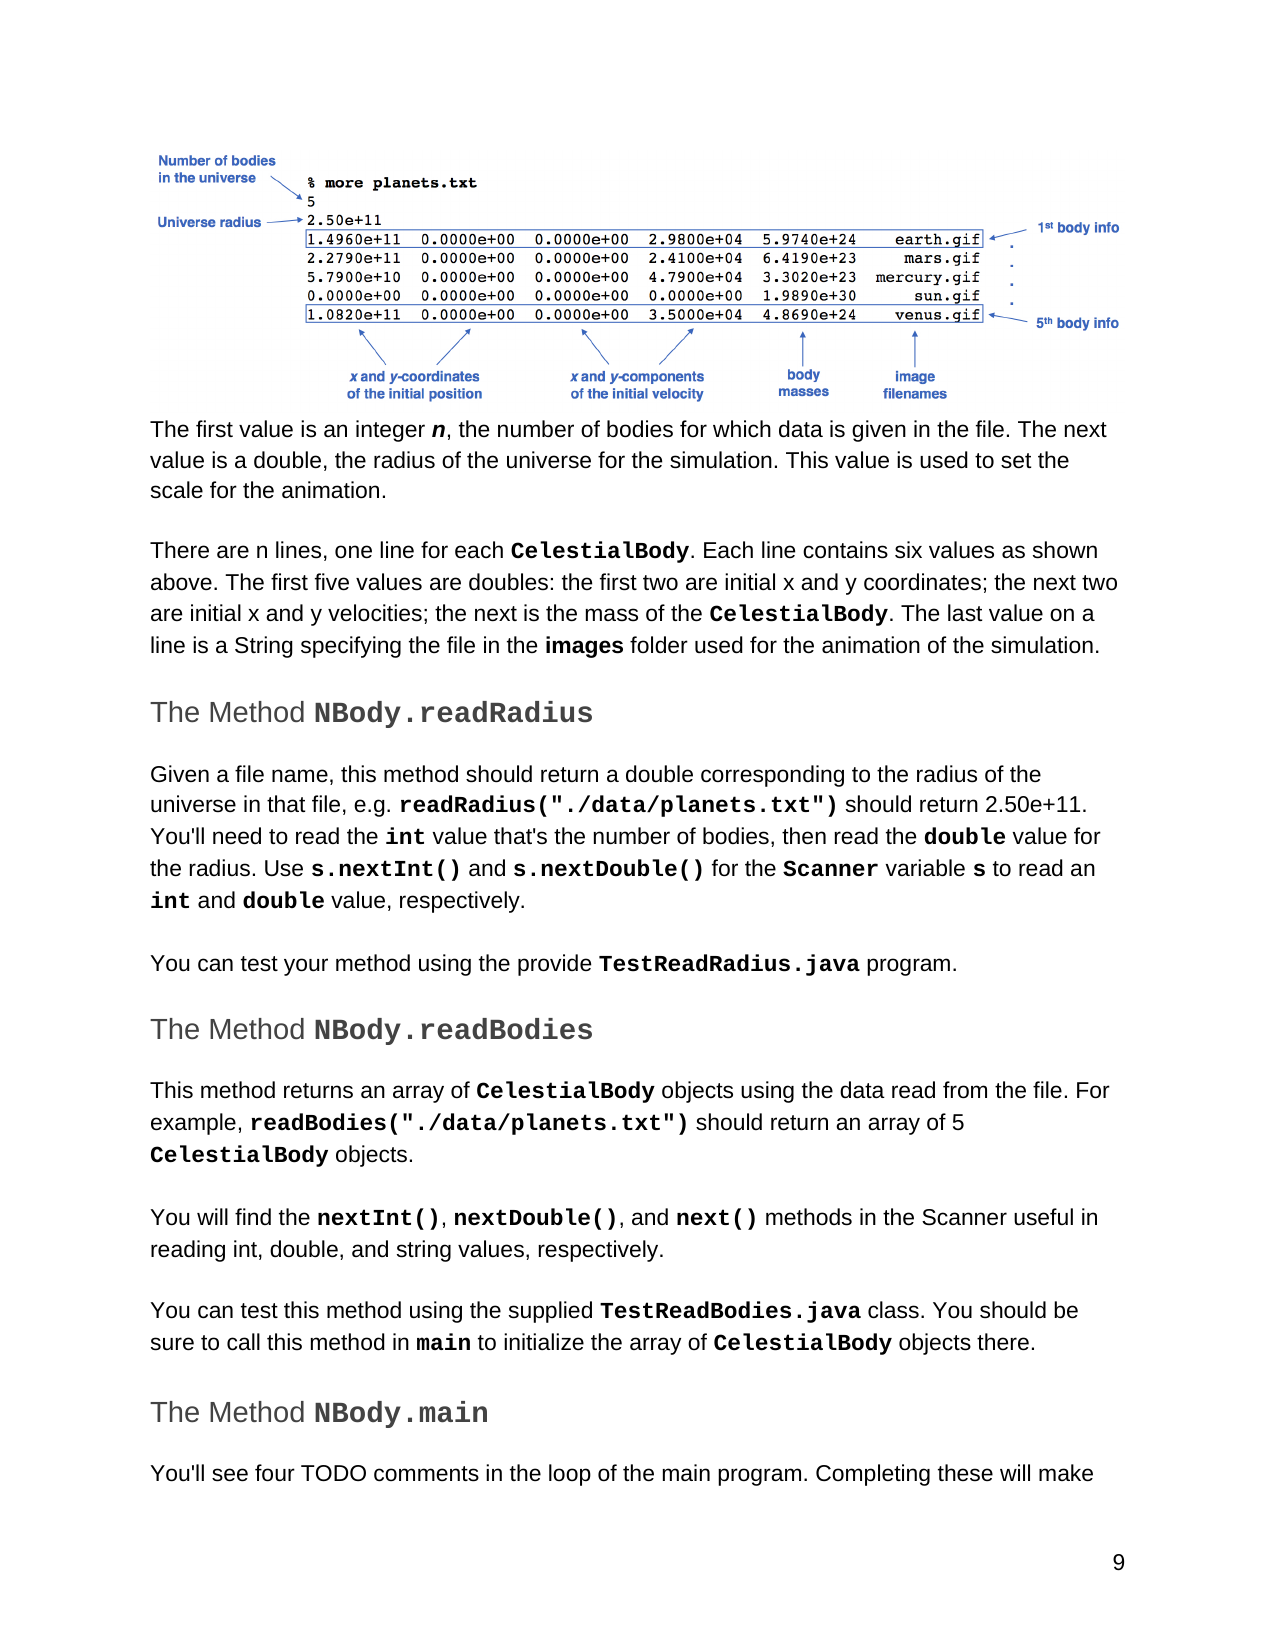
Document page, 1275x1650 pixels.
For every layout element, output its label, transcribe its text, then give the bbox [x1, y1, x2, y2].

text You will find the nextInt(), nextDouble(), and next() methods in the Scanner useful in reading int, double, and string values, respectively. [150, 1204, 1125, 1263]
text You'll see four TODO comments in the loop of the main program. Completing these will make [150, 1460, 1125, 1486]
text Given a file name, this method should return a double corresponding to the radius of the universe in that file, e.g. readRadius("./data/planets.txt") should return 2.50e+11. You'll need to read the int value that's the number of bodies, then read the double value for the radius. Use s.nextInt() and s.nextDouble() for the Scanner variable s to read an int and double value, respectively. [150, 761, 1125, 916]
subtitle The Method NBody.main [150, 1395, 1125, 1431]
text You can test this method using the supplied TestReadBodies.java class. You should be sure to call this method in main to initialize the array of CelestialBody objects there. [150, 1297, 1125, 1357]
picture [150, 150, 1125, 413]
text This method returns an array of CelestialBody objects using the data read from the file. For example, readBodies("./data/planets.txt") should return an array of 5 CelestialBody objects. [150, 1077, 1125, 1170]
text There are n lines, one line for each CelestialBody. Each line contains six values as shown above. The first five values are doubles: the first two are initial x and y coordinates; the next two are initial x and y velocities; the next is the mass of the CelestialBody. The last value on a line is a String specifying the file in the images folder used for the animation of the simulation. [150, 537, 1125, 658]
subtitle The Method NBody.readRadius [150, 695, 1125, 731]
text The first value is an integer n, the number of bodies for which data is given in the file. The next value is a double, the radius of the universe for the simulation. This value is used to set the scale for the animation. [150, 416, 1125, 503]
subtitle The Method NBody.readBodies [150, 1012, 1125, 1048]
text You can test your method using the provide TestReadRadius.java program. [150, 950, 1125, 978]
